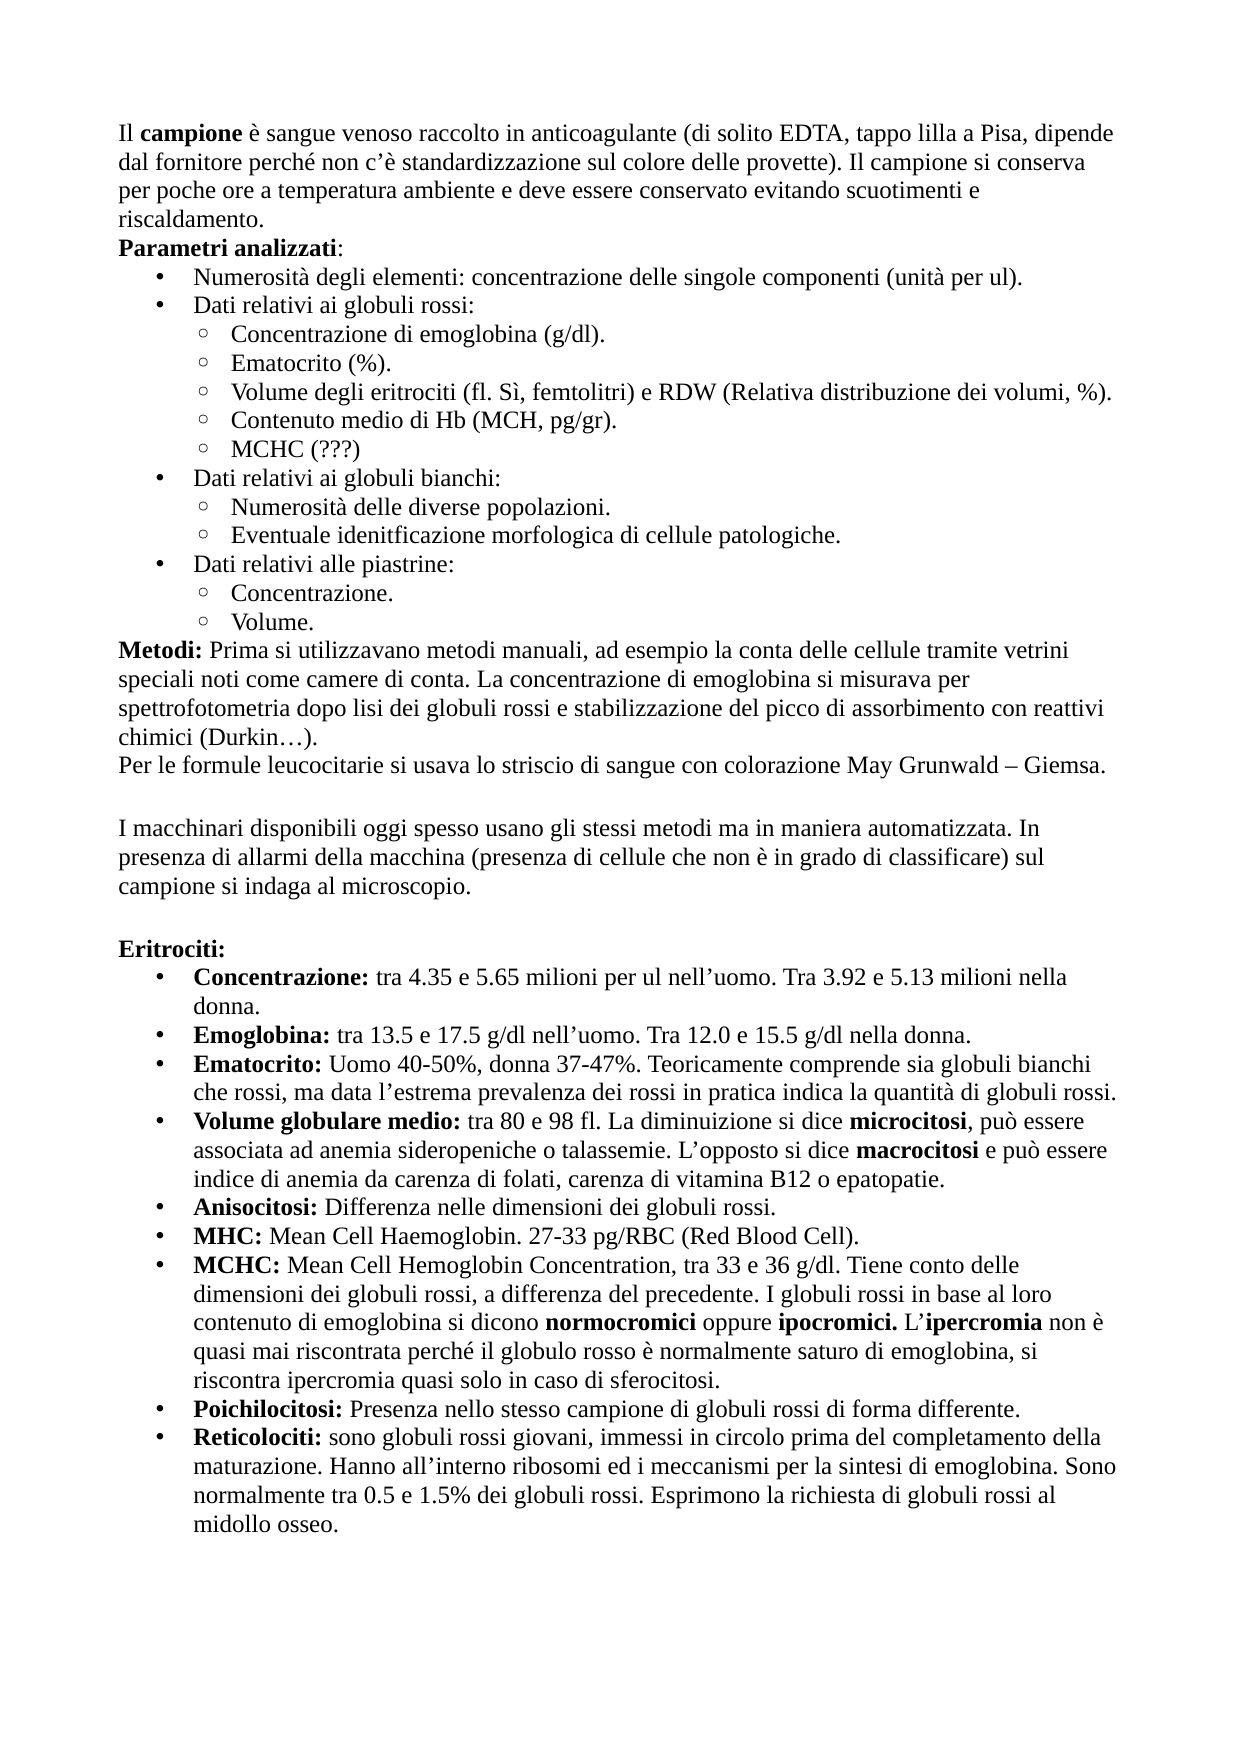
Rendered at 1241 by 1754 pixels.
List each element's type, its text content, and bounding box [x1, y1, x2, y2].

list Concentrazione: tra 4.35 e 5.65 milioni per ul nell’uomo. Tra 3.92 e 5.13 milioni nella donna. [156, 962, 1122, 1020]
list Volume globulare medio: tra 80 e 98 fl. La diminuizione si dice microcitosi, può essere associata ad anemia sideropeniche o talassemie. L’opposto si dice macrocitosi e può essere indice di anemia da carenza di folati, carenza di vitamina B12 o epatopatie. [156, 1106, 1122, 1192]
list Concentrazione. [193, 578, 1122, 607]
list Ematocrito (%). [193, 348, 1122, 377]
list MCHC (???) [193, 434, 1122, 463]
list Reticolociti: sono globuli rossi giovani, immessi in circolo prima del completamento della maturazione. Hanno all’interno ribosomi ed i meccanismi per la sintesi di emoglobina. Sono normalmente tra 0.5 e 1.5% dei globuli rossi. Esprimono la richiesta di globuli rossi al midollo osseo. [156, 1422, 1122, 1537]
list Emoglobina: tra 13.5 e 17.5 g/dl nell’uomo. Tra 12.0 e 15.5 g/dl nella donna. [156, 1020, 1122, 1049]
list Poichilocitosi: Presenza nello stesso campione di globuli rossi di forma differente. [156, 1394, 1122, 1422]
list Ematocrito: Uomo 40-50%, donna 37-47%. Teoricamente comprende sia globuli bianchi che rossi, ma data l’estrema prevalenza dei rossi in pratica indica la quantità di globuli rossi. [156, 1049, 1122, 1106]
list Concentrazione di emoglobina (g/dl). [193, 319, 1122, 348]
text Parametri analizzati: [118, 233, 1122, 262]
list Dati relativi ai globuli bianchi: [156, 463, 1122, 492]
text Metodi: Prima si utilizzavano metodi manuali, ad esempio la conta delle cellule tramite vetrini speciali noti come camere di conta. La concentrazione di emoglobina si misurava per spettrofotometria dopo lisi dei globuli rossi e stabilizzazione del picco di assorbimento con reattivi chimici (Durkin…). [118, 636, 1122, 751]
list Numerosità degli elementi: concentrazione delle singole componenti (unità per ul). [156, 262, 1122, 291]
list Dati relativi alle piastrine: [156, 549, 1122, 578]
list Volume. [193, 607, 1122, 636]
text Il campione è sangue venoso raccolto in anticoagulante (di solito EDTA, tappo lilla a Pisa, dipende dal fornitore perché non c’è standardizzazione sul colore delle provette). Il campione si conserva per poche ore a temperatura ambiente e deve essere conservato evitando scuotimenti e riscaldamento. [118, 118, 1122, 233]
list Anisocitosi: Differenza nelle dimensioni dei globuli rossi. [156, 1192, 1122, 1221]
text Eritrociti: [118, 934, 1122, 962]
list MHC: Mean Cell Haemoglobin. 27-33 pg/RBC (Red Blood Cell). [156, 1221, 1122, 1250]
list Dati relativi ai globuli rossi: [156, 291, 1122, 319]
list Eventuale idenitficazione morfologica di cellule patologiche. [193, 521, 1122, 549]
list Numerosità delle diverse popolazioni. [193, 492, 1122, 521]
list Contenuto medio di Hb (MCH, pg/gr). [193, 406, 1122, 434]
text I macchinari disponibili oggi spesso usano gli stessi metodi ma in maniera automatizzata. In presenza di allarmi della macchina (presenza di cellule che non è in grado di classificare) sul campione si indaga al microscopio. [118, 813, 1122, 900]
text Per le formule leucocitarie si usava lo striscio di sangue con colorazione May Grunwald – Giemsa. [118, 751, 1122, 779]
list Volume degli eritrociti (fl. Sì, femtolitri) e RDW (Relativa distribuzione dei volumi, %). [193, 377, 1122, 406]
list MCHC: Mean Cell Hemoglobin Concentration, tra 33 e 36 g/dl. Tiene conto delle dimensioni dei globuli rossi, a differenza del precedente. I globuli rossi in base al loro contenuto di emoglobina si dicono normocromici oppure ipocromici. L’ipercromia non è quasi mai riscontrata perché il globulo rosso è normalmente saturo di emoglobina, si riscontra ipercromia quasi solo in caso di sferocitosi. [156, 1250, 1122, 1394]
